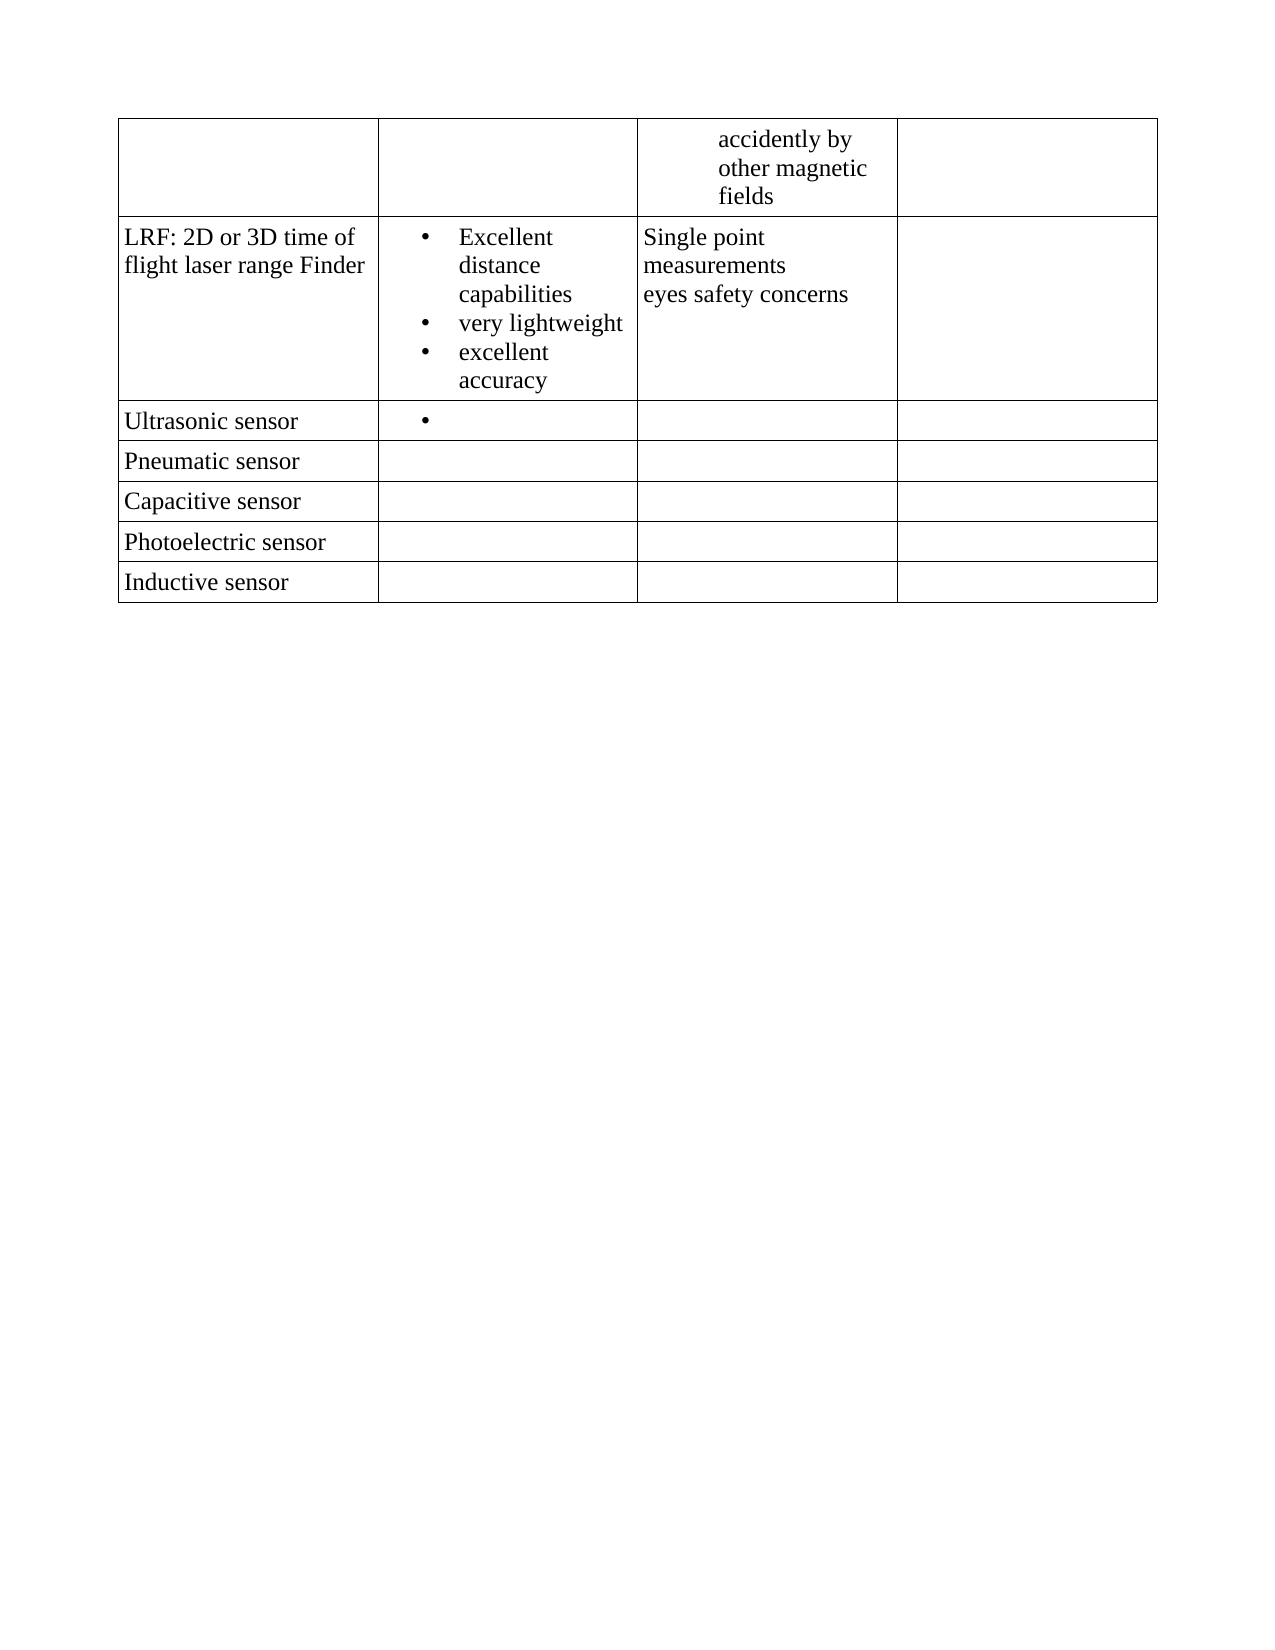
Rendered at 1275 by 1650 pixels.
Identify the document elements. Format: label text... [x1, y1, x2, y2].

table_cell Excellent distance capabilities very lightweight excellent accuracy [379, 217, 637, 400]
table_cell [638, 522, 897, 561]
table_cell Photoelectric sensor [119, 522, 378, 561]
table_cell [898, 119, 1157, 216]
table_cell accidently by other magnetic fields [638, 119, 897, 216]
table_cell Ultrasonic sensor [119, 401, 378, 440]
table_cell [638, 401, 897, 440]
table_cell [898, 482, 1157, 521]
table_cell Inductive sensor [119, 562, 378, 602]
table_cell LRF: 2D or 3D time of flight laser range Finder [119, 217, 378, 400]
table_cell [638, 441, 897, 481]
table_cell [638, 562, 897, 602]
table_cell [119, 119, 378, 216]
table_cell [379, 119, 637, 216]
table_cell [898, 401, 1157, 440]
table_cell [379, 562, 637, 602]
table_cell Capacitive sensor [119, 482, 378, 521]
table_cell [379, 482, 637, 521]
table_cell [898, 217, 1157, 400]
table_cell Single point measurements eyes safety concerns [638, 217, 897, 400]
table_cell [898, 562, 1157, 602]
table_cell [638, 482, 897, 521]
table_cell [379, 441, 637, 481]
table_cell [379, 522, 637, 561]
table_cell [898, 522, 1157, 561]
table_cell [379, 401, 637, 440]
table_cell [898, 441, 1157, 481]
table_cell Pneumatic sensor [119, 441, 378, 481]
